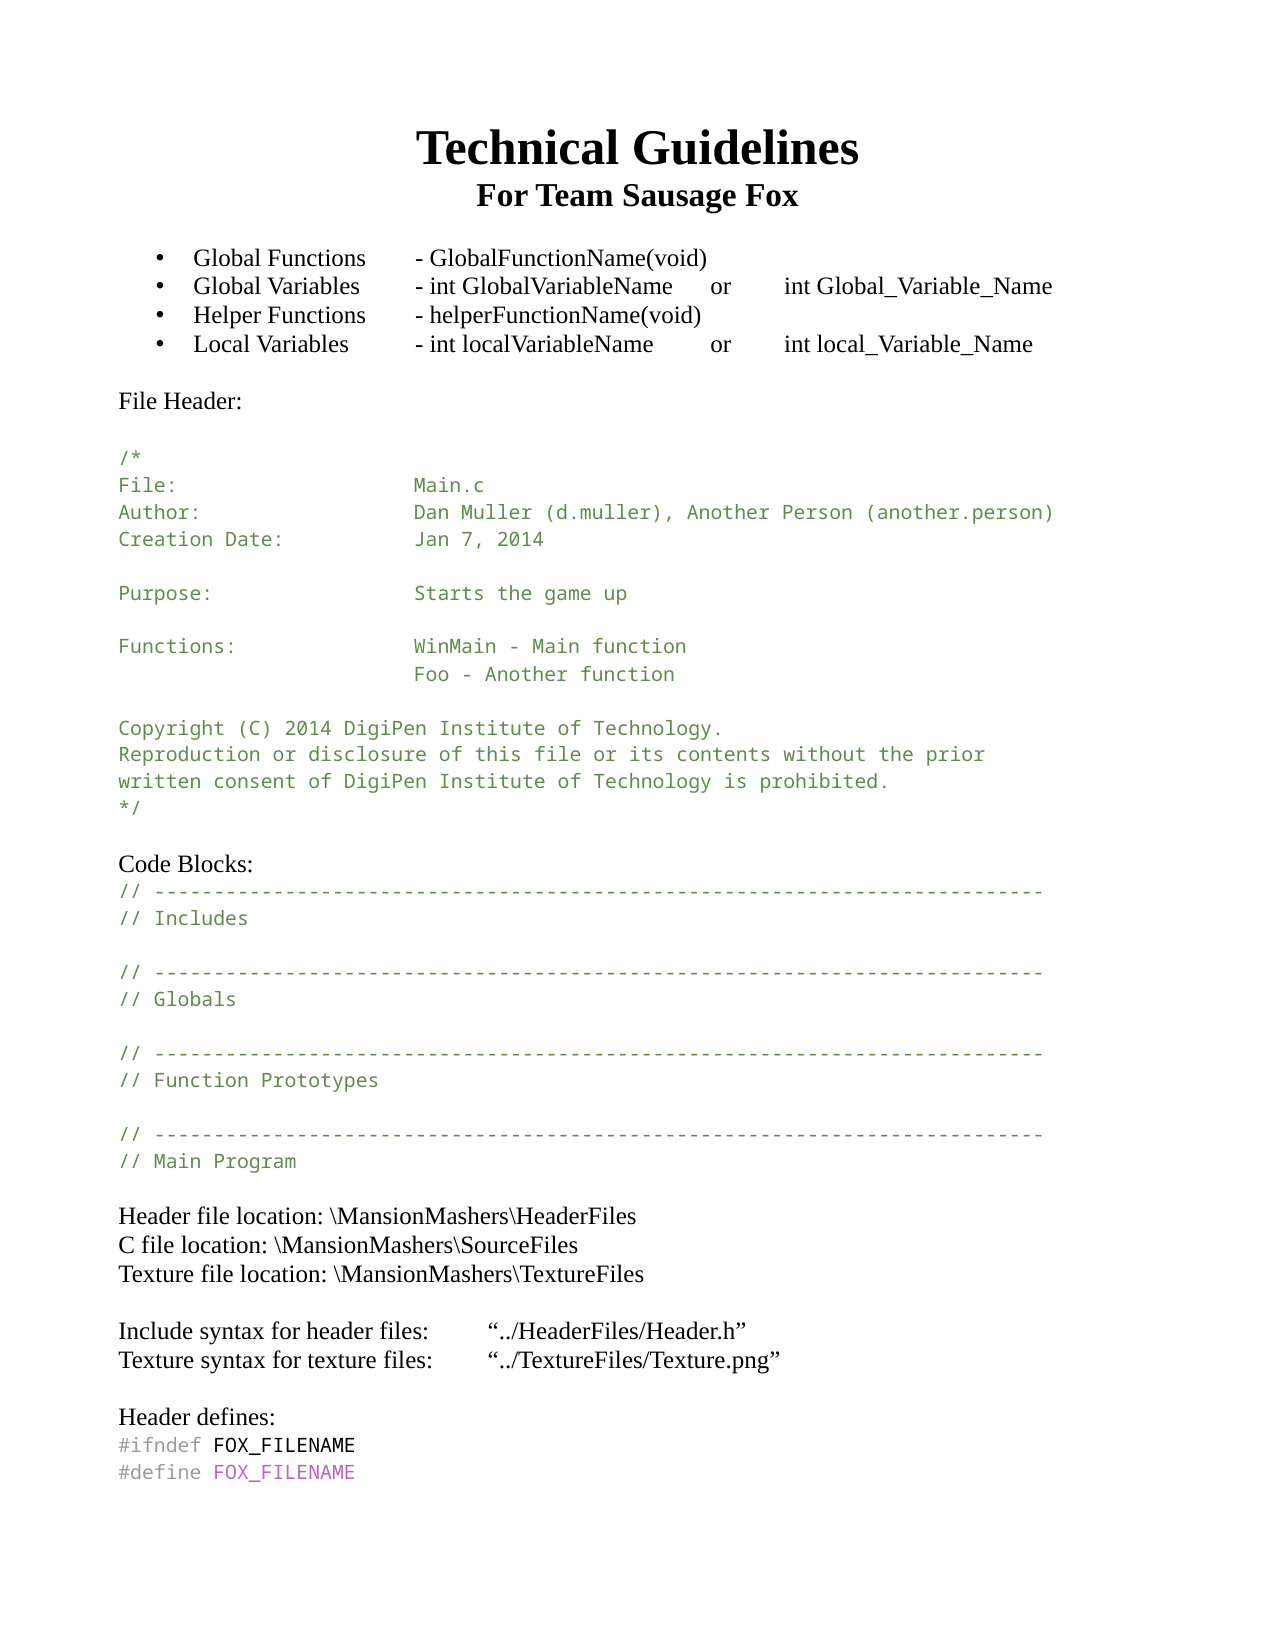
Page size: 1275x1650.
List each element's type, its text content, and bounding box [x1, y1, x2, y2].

text // --------------------------------------------------------------------------- [118, 958, 1157, 985]
text Purpose: Starts the game up [118, 579, 1157, 606]
text Header defines: [118, 1402, 1157, 1431]
list Helper Functions - helperFunctionName(void) [156, 300, 1157, 329]
text // Main Program [118, 1147, 1157, 1174]
text Texture syntax for texture files: “../TextureFiles/Texture.png” [118, 1345, 1157, 1374]
text // Function Prototypes [118, 1066, 1157, 1093]
text // --------------------------------------------------------------------------- [118, 1120, 1157, 1147]
text File: Main.c [118, 471, 1157, 498]
text Code Blocks: [118, 849, 1157, 877]
text #define FOX_FILENAME [118, 1458, 1157, 1485]
text // Globals [118, 985, 1157, 1012]
text Foo - Another function [118, 660, 1157, 687]
text Creation Date: Jan 7, 2014 [118, 525, 1157, 552]
text // --------------------------------------------------------------------------- [118, 1039, 1157, 1066]
text File Header: [118, 386, 1157, 415]
list Local Variables - int localVariableName or int local_Variable_Name [156, 329, 1157, 358]
list Global Functions - GlobalFunctionName(void) [156, 243, 1157, 271]
text Functions: WinMain - Main function [118, 633, 1157, 660]
text written consent of DigiPen Institute of Technology is prohibited. [118, 768, 1157, 795]
text C file location: \MansionMashers\SourceFiles [118, 1230, 1157, 1259]
text /* [118, 444, 1157, 471]
text */ [118, 795, 1157, 822]
list Global Variables - int GlobalVariableName or int Global_Variable_Name [156, 271, 1157, 300]
text Reproduction or disclosure of this file or its contents without the prior [118, 741, 1157, 768]
text Copyright (C) 2014 DigiPen Institute of Technology. [118, 714, 1157, 741]
text Include syntax for header files: “../HeaderFiles/Header.h” [118, 1316, 1157, 1345]
text Technical Guidelines [118, 118, 1157, 176]
text Texture file location: \MansionMashers\TextureFiles [118, 1259, 1157, 1287]
text #ifndef FOX_FILENAME [118, 1431, 1157, 1458]
text Header file location: \MansionMashers\HeaderFiles [118, 1201, 1157, 1230]
text // --------------------------------------------------------------------------- [118, 877, 1157, 904]
text Author: Dan Muller (d.muller), Another Person (another.person) [118, 498, 1157, 525]
text For Team Sausage Fox [118, 176, 1157, 214]
text // Includes [118, 904, 1157, 931]
